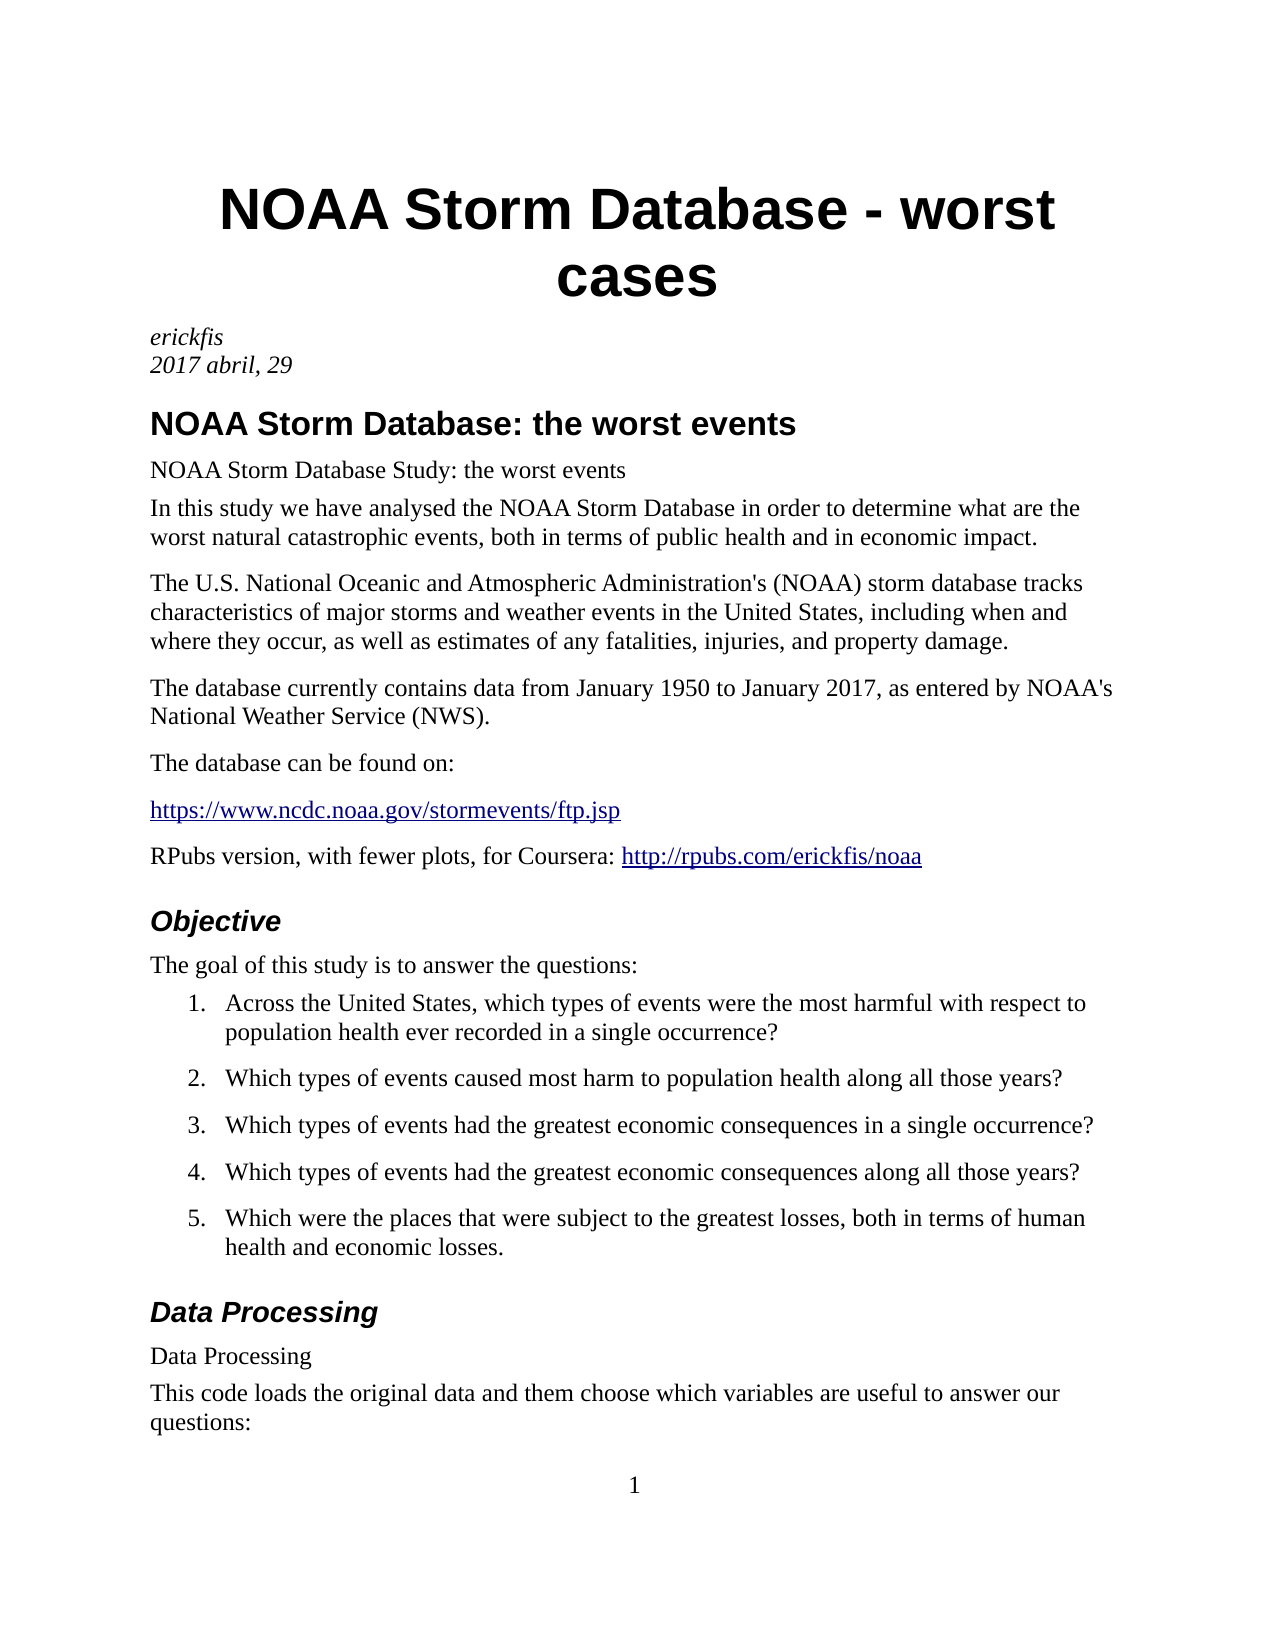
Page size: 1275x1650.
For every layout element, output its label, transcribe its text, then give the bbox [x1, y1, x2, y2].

text The U.S. National Oceanic and Atmospheric Administration's (NOAA) storm database tracks characteristics of major storms and weather events in the United States, including when and where they occur, as well as estimates of any fatalities, injuries, and property damage. [150, 568, 1125, 655]
list Across the United States, which types of events were the most harmful with respect to population health ever recorded in a single occurrence? [187, 988, 1125, 1045]
text NOAA Storm Database Study: the worst events [150, 455, 1125, 484]
list Which types of events had the greatest economic consequences along all those years? [187, 1157, 1125, 1185]
subtitle Data Processing [150, 1295, 1125, 1328]
text The database currently contains data from January 1950 to January 2017, as entered by NOAA's National Weather Service (NWS). [150, 673, 1125, 730]
text 2017 abril, 29 [150, 350, 1125, 379]
text This code loads the original data and them choose which variables are useful to answer our questions: [150, 1378, 1125, 1436]
subtitle Objective [150, 904, 1125, 938]
list Which types of events had the greatest economic consequences in a single occurrence? [187, 1110, 1125, 1139]
text In this study we have analysed the NOAA Storm Database in order to determine what are the worst natural catastrophic events, both in terms of public health and in economic impact. [150, 493, 1125, 551]
subtitle NOAA Storm Database: the worst events [150, 404, 1125, 443]
list Which were the places that were subject to the greatest losses, both in terms of human health and economic losses. [187, 1203, 1125, 1261]
text erickfis [150, 322, 1125, 350]
text https://www.ncdc.noaa.gov/stormevents/ftp.jsp [150, 795, 1125, 823]
title NOAA Storm Database - worst cases [150, 175, 1125, 309]
text The goal of this study is to answer the questions: [150, 950, 1125, 979]
text Data Processing [150, 1341, 1125, 1369]
text The database can be found on: [150, 748, 1125, 777]
text RPubs version, with fewer plots, for Coursera: http://rpubs.com/erickfis/noaa [150, 841, 1125, 870]
list Which types of events caused most harm to population health along all those years? [187, 1063, 1125, 1092]
